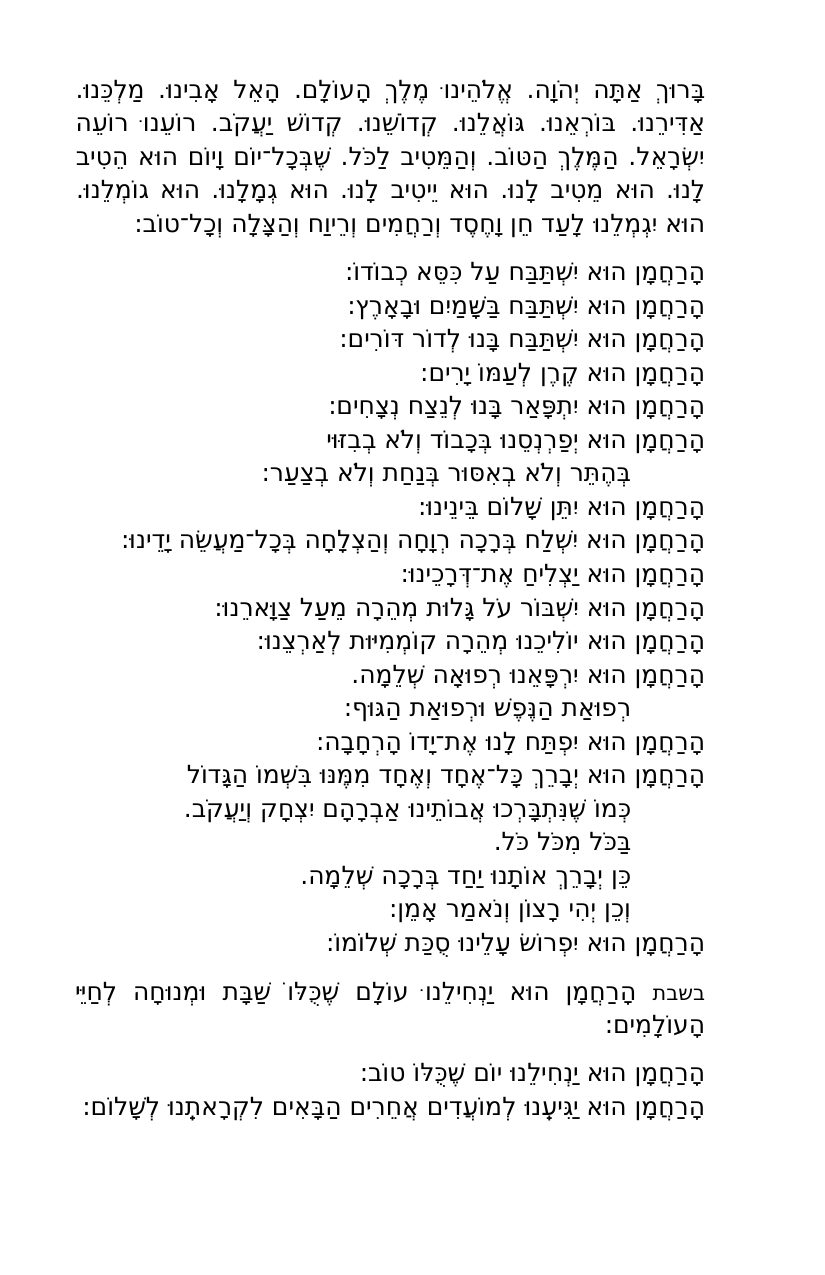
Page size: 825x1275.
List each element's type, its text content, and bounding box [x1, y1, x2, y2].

text הָרַחֲמָן הוּא יַצְלִיחַ אֶת־דְּרָכֵינוּ: [75, 559, 705, 588]
text הָרַחֲמָן הוּא יַנְחִילֵנוּ יוֹם שֶׁכֻּלּוֹ טוֹב: [75, 1058, 705, 1087]
text כֵּן יְבָרֵךְ אוֹתָנוּ יַחַד בְּרָכָה שְׁלֵמָה. [75, 861, 705, 890]
text בָּרוּךְ אַתָּה יְהֹוָה. אֱלֹהֵינוּ מֶלֶךְ הָעוֹלָם. הָאֵל אָבִינוּ. מַלְכֵּנוּ. אַדִּירֵנוּ. בּוֹרְאֵנוּ. גּוֹאֲלֵנוּ. קְדוֹשֵׁנוּ. קְדוֹשׁ יַעֲקֹב. רוֹעֵנוּ רוֹעֵה יִשְׂרָאֵל. הַמֶּלֶךְ הַטּוֹב. וְהַמֵּטִיב לַכֹּל. שֶׁבְּכָל־יוֹם וָיוֹם הוּא הֵטִיב לָנוּ. הוּא מֵטִיב לָנוּ. הוּא יֵיטִיב לָנוּ. הוּא גְמָלָנוּ. הוּא גוֹמְלֵנוּ. הוּא יִגְמְלֵנוּ לָעַד חֵן וָחֶסֶד וְרַחֲמִים וְרֵיוַח וְהַצָּלָה וְכָל־טוֹב: [75, 75, 705, 238]
text הָרַחֲמָן הוּא יְבָרֵךְ כָּל־אֶחָד וְאֶחָד מִמֶּנּוּ בִּשְׁמוֹ הַגָּדוֹל [75, 760, 705, 789]
text הָרַחֲמָן הוּא יִתְפָּאַר בָּנוּ לְנֵצַח נְצָחִים: [75, 391, 705, 421]
text הָרַחֲמָן הוּא יִפְרוֹשׂ עָלֵינוּ סֻכַּת שְׁלוֹמוֹ: [75, 928, 705, 957]
text הָרַחֲמָן הוּא יִתֵּן שָׁלוֹם בֵּינֵינוּ: [75, 492, 705, 521]
text כְּמוֹ שֶׁנִּתְבָּרְכוּ אֲבוֹתֵינוּ אַבְרָהָם יִצְחָק וְיַעֲקֹב. [75, 794, 705, 823]
text הָרַחֲמָן הוּא יִשְׁבּוֹר עֹל גָּלוּת מְהֵרָה מֵעַל צַוָּארֵנוּ: [75, 593, 705, 622]
text וְכֵן יְהִי רָצוֹן וְנֹאמַר אָמֵן: [75, 894, 705, 924]
text הָרַחֲמָן הוּא יִפְתַּח לָנוּ אֶת־יָדוֹ הָרְחָבָה: [75, 727, 705, 756]
text הָרַחֲמָן הוּא יַגִּיעֵֽנוּ לְמוֹעֲדִים אֲחֵרִים הַבָּאִים לִקְרָאתֵֽנוּ לְשָׁלוֹם: [75, 1092, 705, 1121]
text בְּהֶתֵּר וְלֹא בְאִסּוּר בְּנַחַת וְלֹא בְצַעַר: [75, 458, 705, 488]
text הָרַחֲמָן הוּא יוֹלִיכֵנוּ מְהֵרָה קוֹמְמִיּוּת לְאַרְצֵנוּ: [75, 626, 705, 655]
text בשבת הָרַחֲמָן הוּא יַנְחִילֵנוּ עוֹלָם שֶׁכֻּלּוֹ שַׁבָּת וּמְנוּחָה לְחַיֵּי הָעוֹלָמִים: [75, 977, 705, 1039]
text הָרַחֲמָן הוּא יִרְפָּאֵנוּ רְפוּאָה שְׁלֵמָה. [75, 660, 705, 689]
text הָרַחֲמָן הוּא יִשְׁלַח בְּרָכָה רְוָחָה וְהַצְלָחָה בְּכָל־מַעֲשֵׂה יָדֵינוּ: [75, 526, 705, 555]
text הָרַחֲמָן הוּא יִשְׁתַּבַּח עַל כִּסֵּא כְבוֹדוֹ: [75, 257, 705, 286]
text הָרַחֲמָן הוּא יִשְׁתַּבַּח בַּשָּׁמַיִם וּבָאָרֶץ: [75, 291, 705, 320]
text רְפוּאַת הַנֶּפֶשׁ וּרְפוּאַת הַגּוּף: [75, 693, 705, 722]
text הָרַחֲמָן הוּא יְפַרְנְסֵנוּ בְּכָבוֹד וְלֹא בְבִזּוּי [75, 425, 705, 454]
text בַּכֹּל מִכֹּל כֹּל. [75, 827, 705, 857]
text הָרַחֲמָן הוּא קֶרֶן לְעַמּוֹ יָרִים: [75, 358, 705, 387]
text הָרַחֲמָן הוּא יִשְׁתַּבַּח בָּנוּ לְדוֹר דּוֹרִים: [75, 324, 705, 353]
